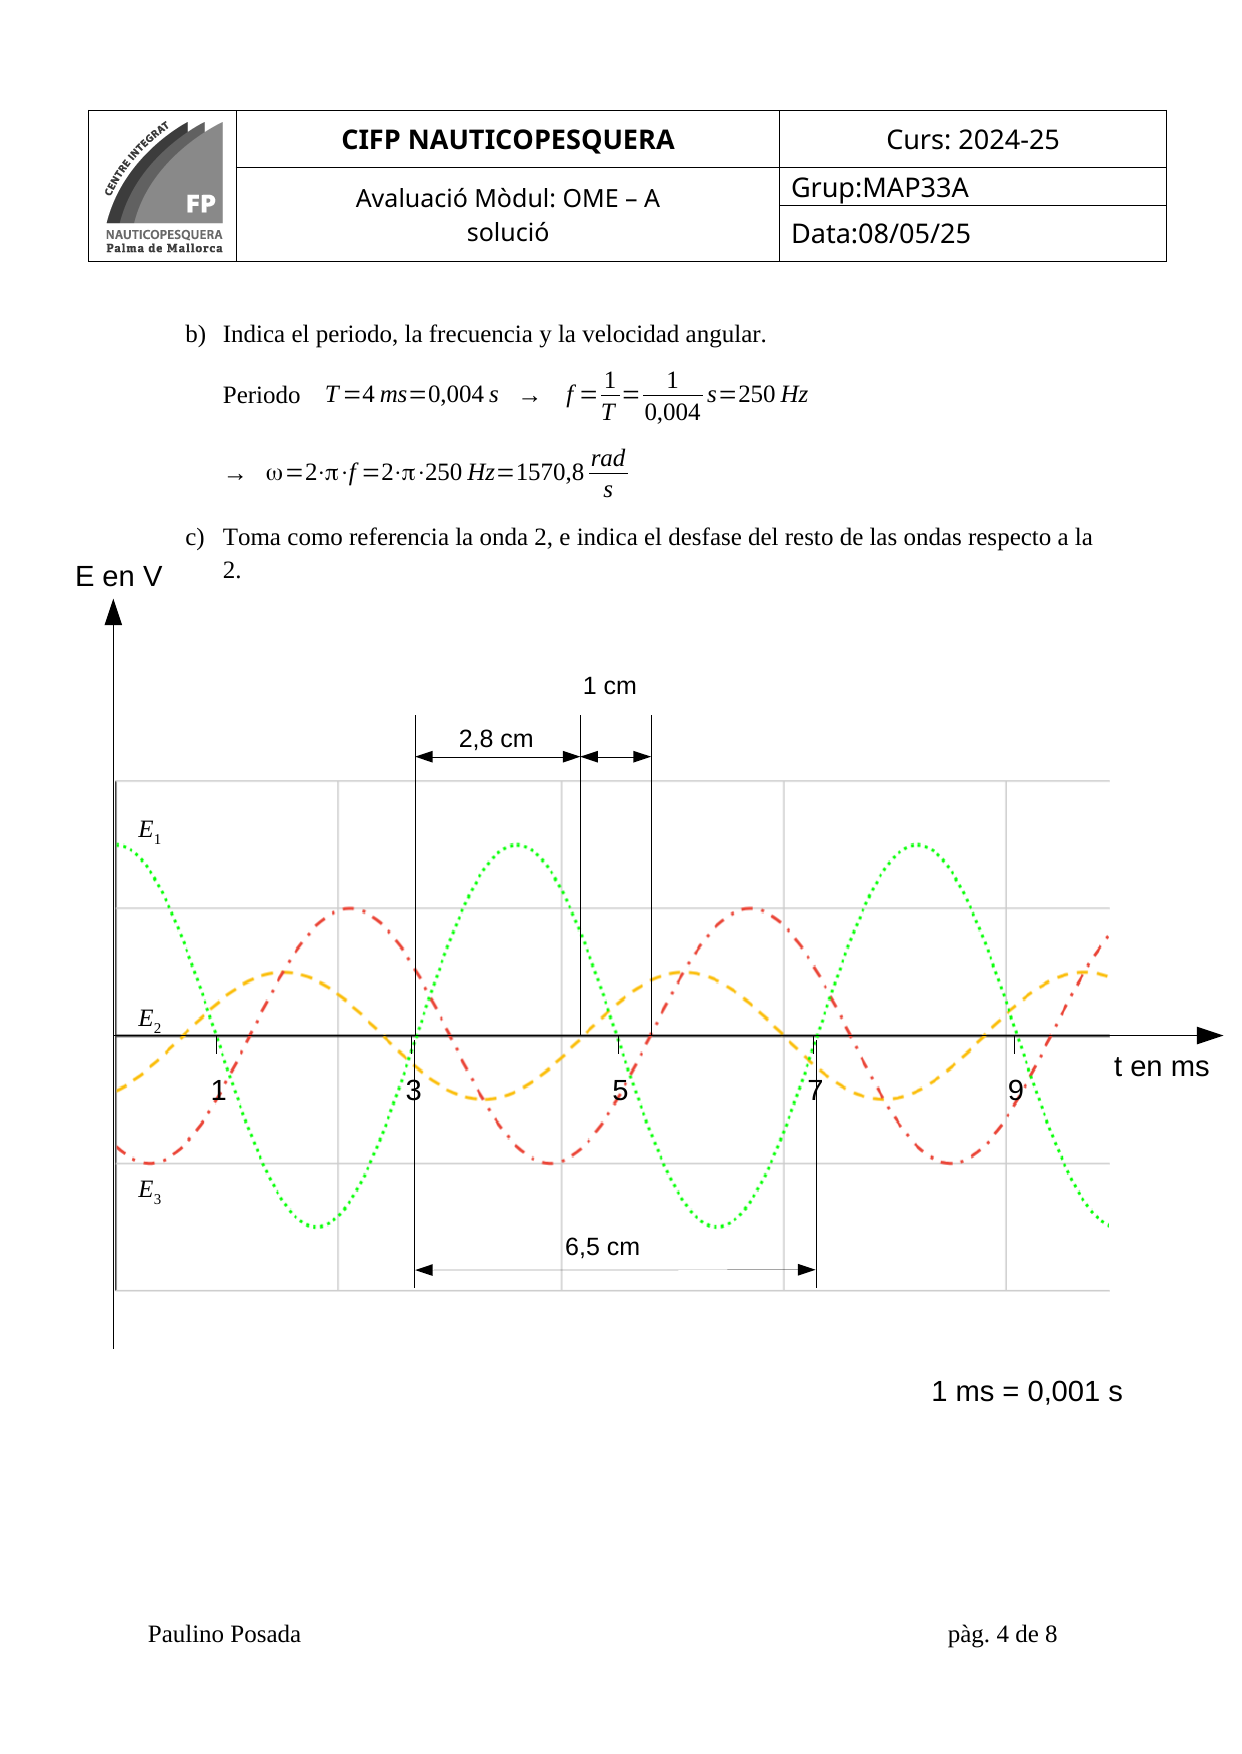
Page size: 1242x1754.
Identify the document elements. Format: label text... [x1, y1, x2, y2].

picture [652, 775, 1118, 1035]
list Toma como referencia la onda 2, e indica el desfase del resto de las ondas respecto a la 2. [185, 522, 1094, 584]
list Periodo → [185, 367, 1094, 426]
picture [100, 111, 229, 260]
picture [114, 775, 415, 1035]
picture [114, 1036, 1118, 1296]
picture [581, 775, 651, 1035]
picture [416, 775, 580, 1035]
list → [185, 444, 1094, 503]
list Indica el periodo, la frecuencia y la velocidad angular. [185, 319, 1094, 348]
